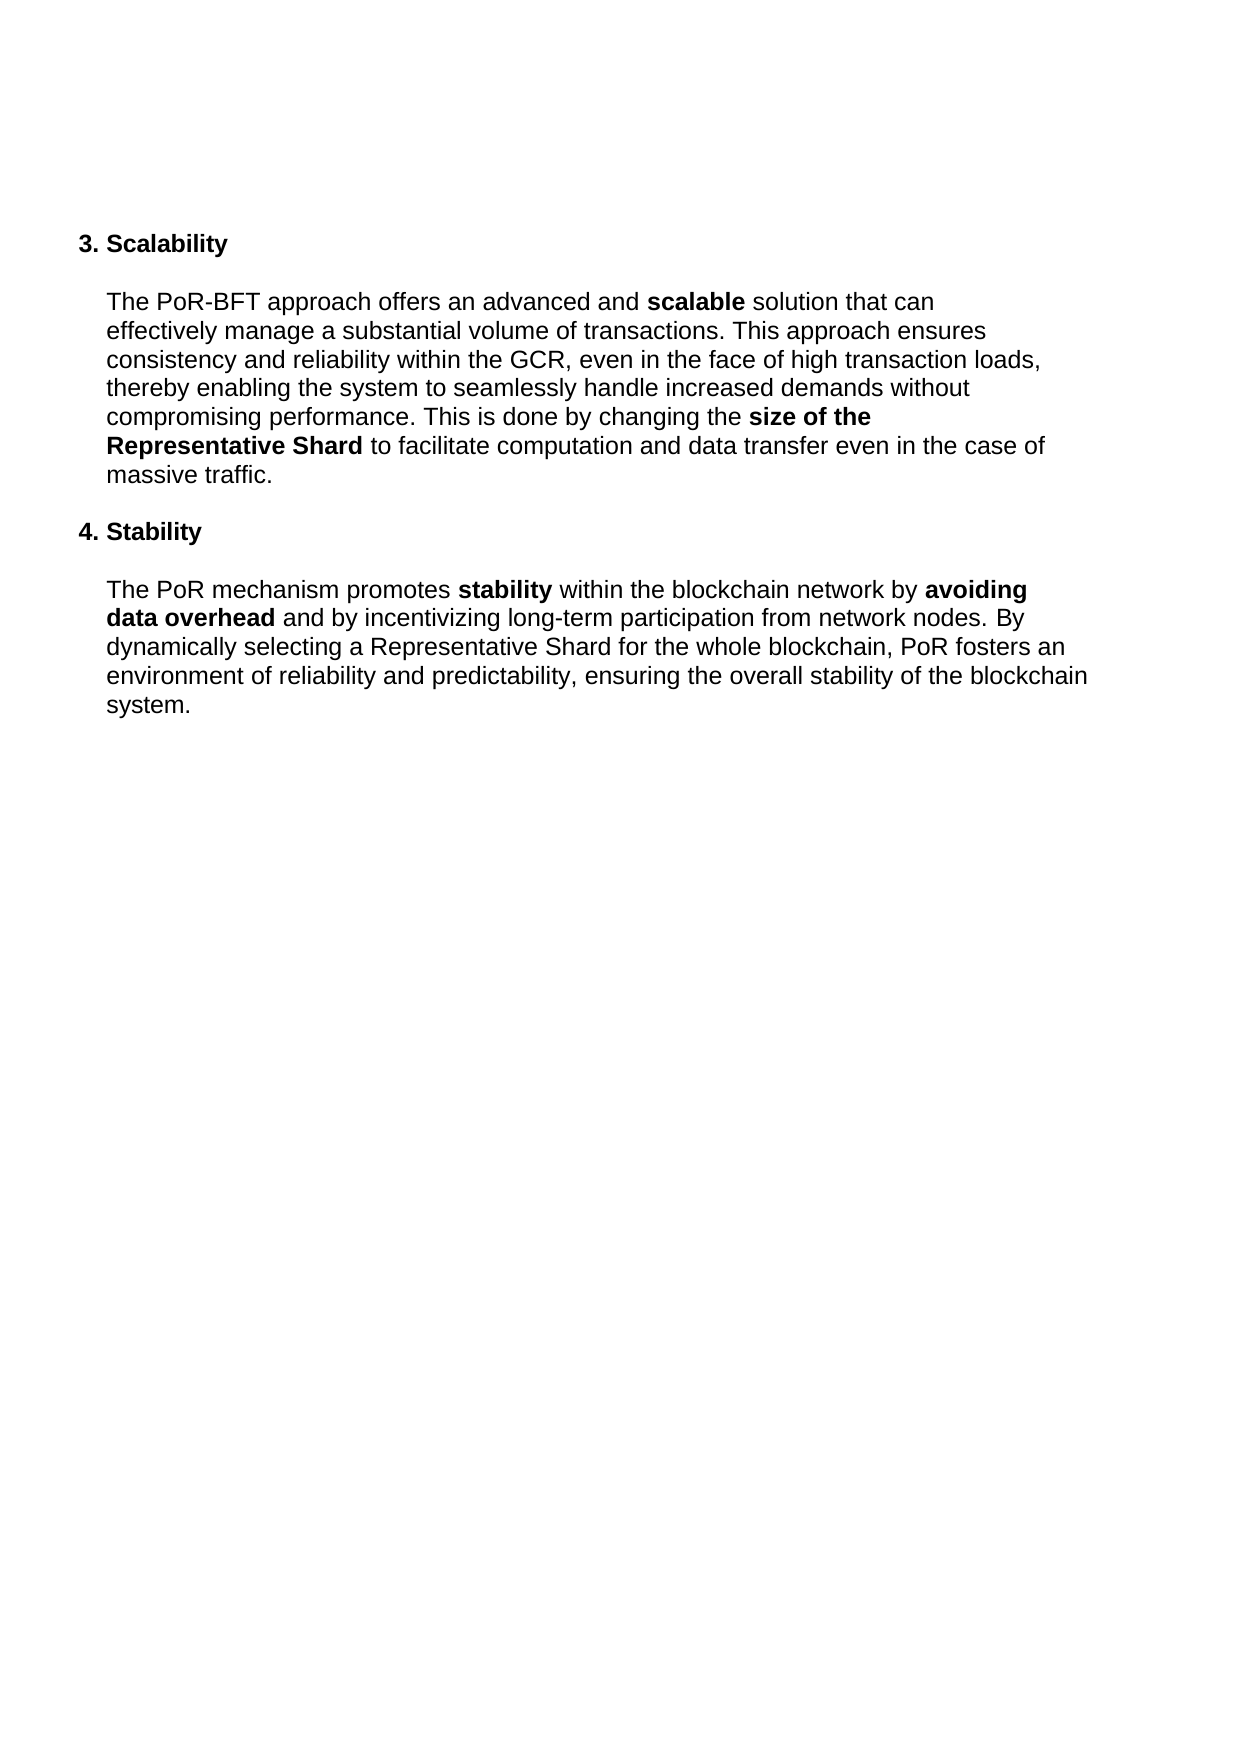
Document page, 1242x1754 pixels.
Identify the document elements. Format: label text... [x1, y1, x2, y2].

text The PoR-BFT approach offers an advanced and scalable solution that can effectively manage a substantial volume of transactions. This approach ensures consistency and reliability within the GCR, even in the face of high transaction loads, thereby enabling the system to seamlessly handle increased demands without compromising performance. This is done by changing the size of the Representative Shard to facilitate computation and data transfer even in the case of massive traffic. [106, 287, 1052, 488]
list Stability [78, 517, 1146, 546]
text The PoR mechanism promotes stability within the blockchain network by avoiding data overhead and by incentivizing long-term participation from network nodes. By [106, 575, 1028, 632]
text dynamically selecting a Representative Shard for the whole blockchain, PoR fosters an environment of reliability and predictability, ensuring the overall stability of the blockchain system. [106, 632, 1114, 718]
list Scalability [78, 228, 1146, 257]
